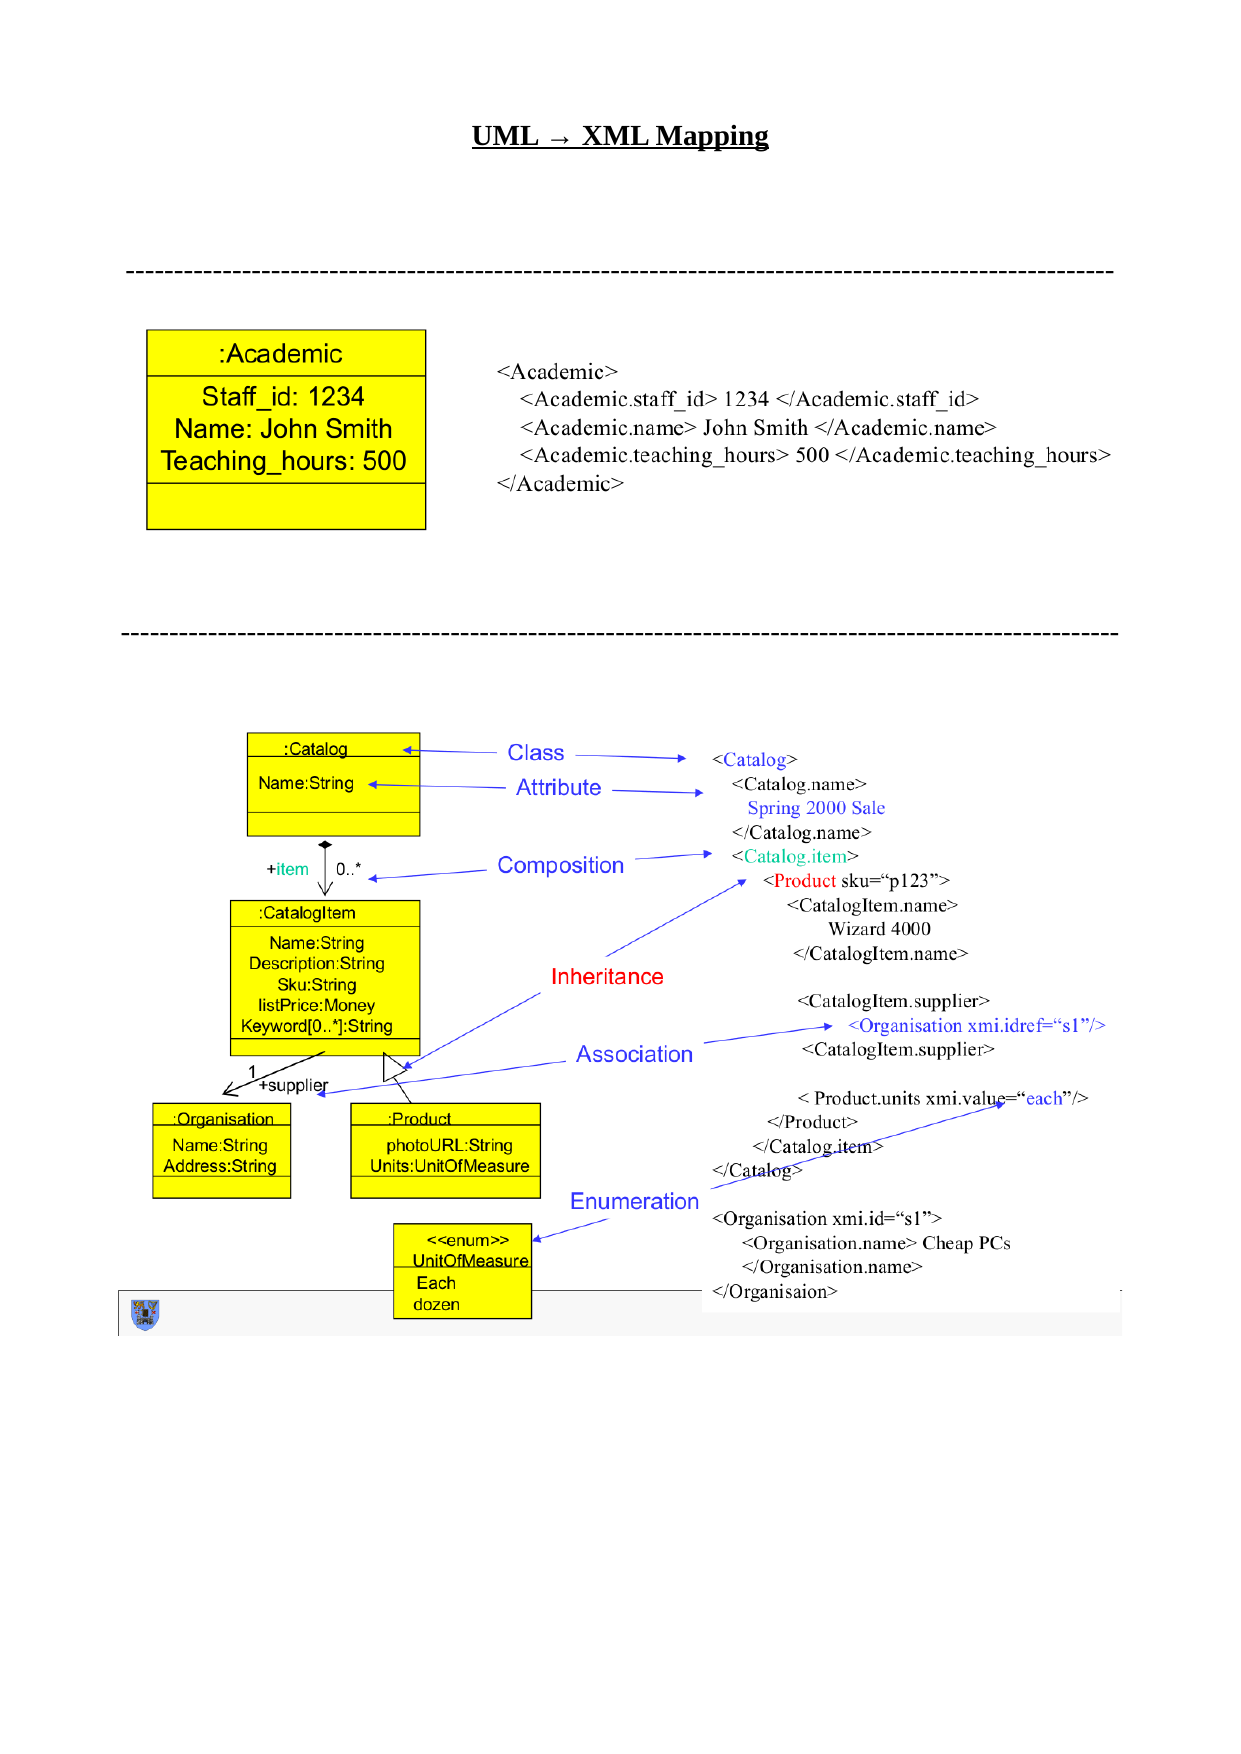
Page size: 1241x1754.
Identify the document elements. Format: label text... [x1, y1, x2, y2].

text ------------------------------------------------------------------------------------------------------- [118, 614, 1122, 647]
picture [118, 681, 1123, 1336]
picture [118, 319, 1123, 547]
text UML → XML Mapping [118, 118, 1122, 152]
text ------------------------------------------------------------------------------------------------------ [118, 252, 1122, 286]
